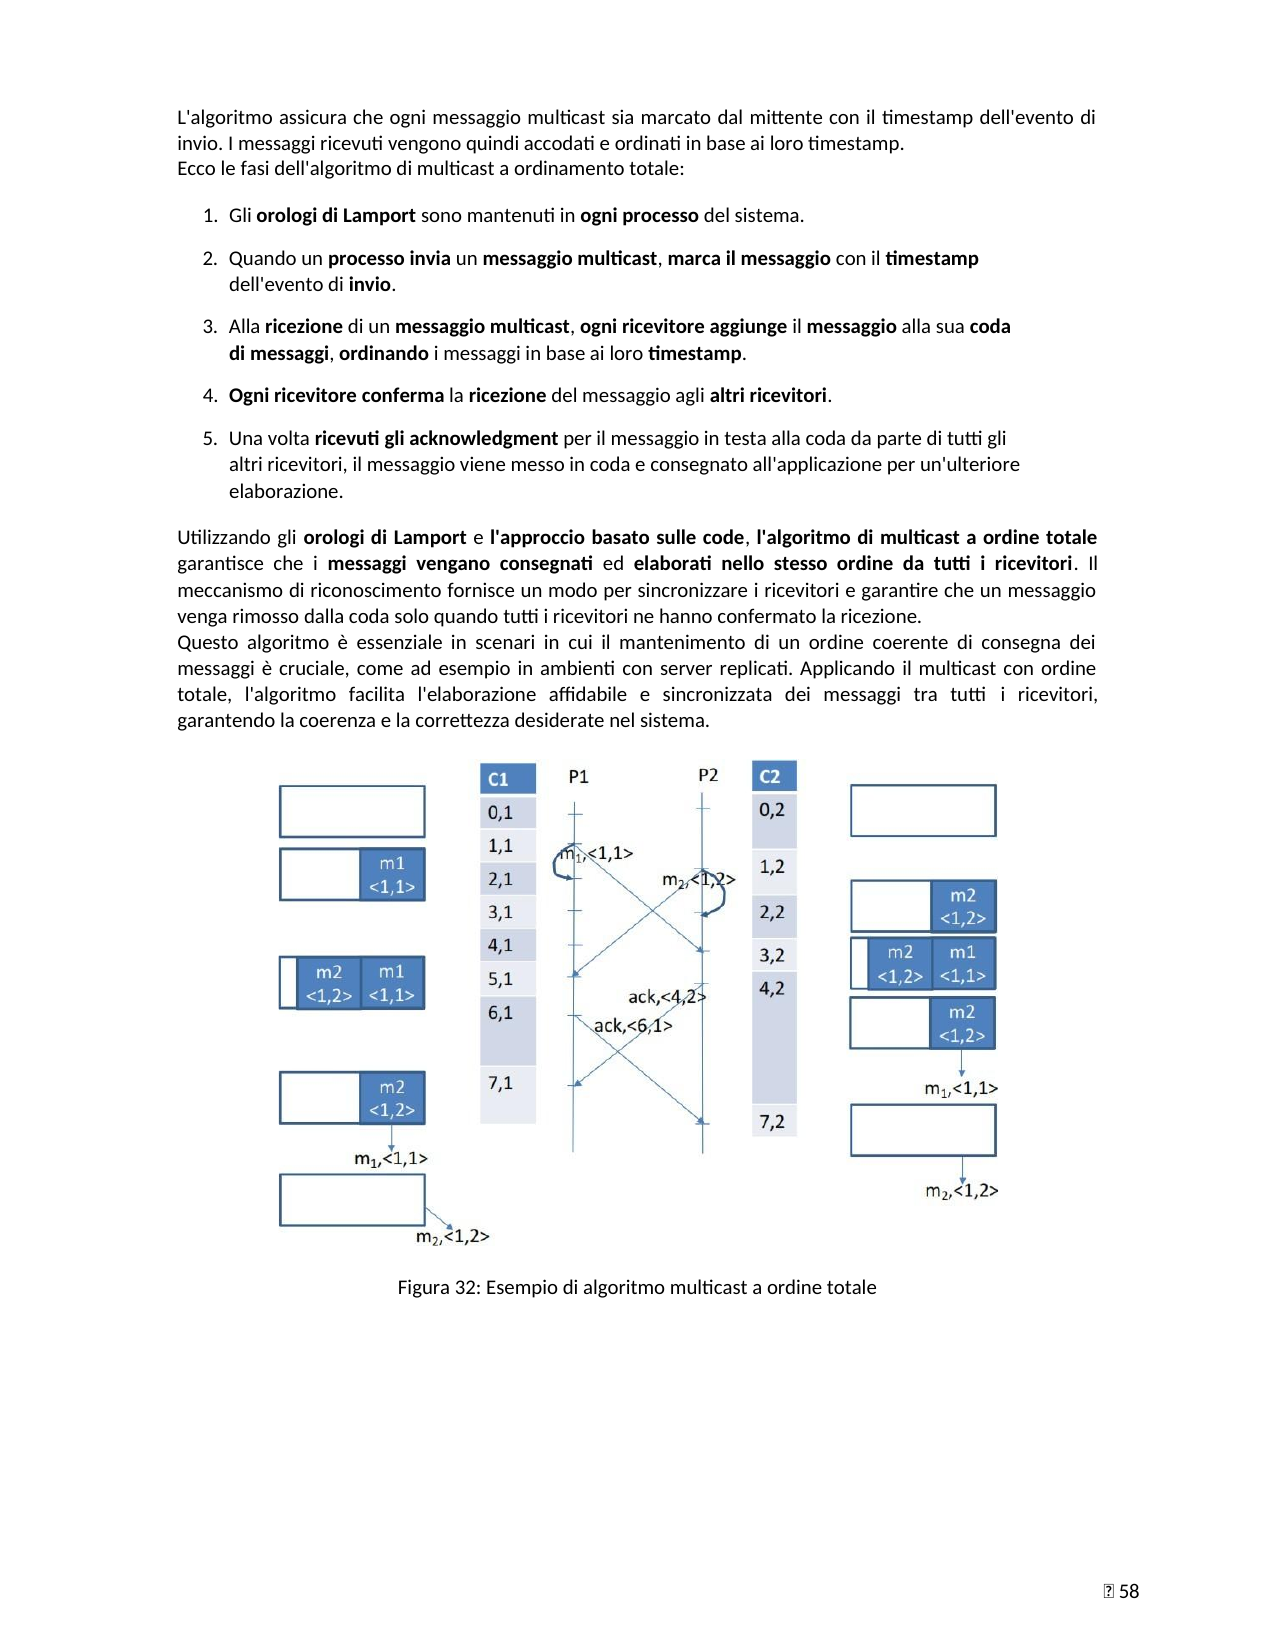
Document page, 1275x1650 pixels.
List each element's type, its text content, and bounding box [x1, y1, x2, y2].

list Gli orologi di Lamport sono mantenuti in ogni processo del sistema. [203, 202, 1139, 227]
list Ogni ricevitore conferma la ricezione del messaggio agli altri ricevitori. [203, 382, 1139, 408]
list Alla ricezione di un messaggio multicast, ogni ricevitore aggiunge il messaggio alla sua coda di messaggi, ordinando i messaggi in base ai loro timestamp. [202, 314, 1027, 365]
text Utilizzando gli orologi di Lamport e l'approccio basato sulle code, l'algoritmo di multicast a ordine totale garantisce che i messaggi vengano consegnati ed elaborati nello stesso ordine da tutti i ricevitori. Il meccanismo di riconoscimento fornisce un modo per sincronizzare i ricevitori e garantire che un messaggio venga rimosso dalla coda solo quando tutti i ricevitori ne hanno confermato la ricezione. [177, 524, 1098, 628]
text Figura 32: Esempio di algoritmo multicast a ordine totale [136, 1274, 1139, 1300]
text Questo algoritmo è essenziale in scenari in cui il mantenimento di un ordine coerente di consegna dei messaggi è cruciale, come ad esempio in ambienti con server replicati. Applicando il multicast con ordine totale, l'algoritmo facilita l'elaborazione affidabile e sincronizzata dei messaggi tra tutti i ricevitori, garantendo la coerenza e la correttezza desiderate nel sistema. [177, 629, 1098, 733]
text Ecco le fasi dell'algoritmo di multicast a ordinamento totale: [177, 156, 1139, 180]
text L'algoritmo assicura che ogni messaggio multicast sia marcato dal mittente con il timestamp dell'evento di invio. I messaggi ricevuti vengono quindi accodati e ordinati in base ai loro timestamp. [177, 104, 1098, 156]
picture [278, 759, 999, 1246]
list Una volta ricevuti gli acknowledgment per il messaggio in testa alla coda da parte di tutti gli altri ricevitori, il messaggio viene messo in coda e consegnato all'applicazione per un'ulteriore elaborazione. [202, 426, 1042, 503]
list Quando un processo invia un messaggio multicast, marca il messaggio con il timestamp dell'evento di invio. [202, 245, 1035, 297]
